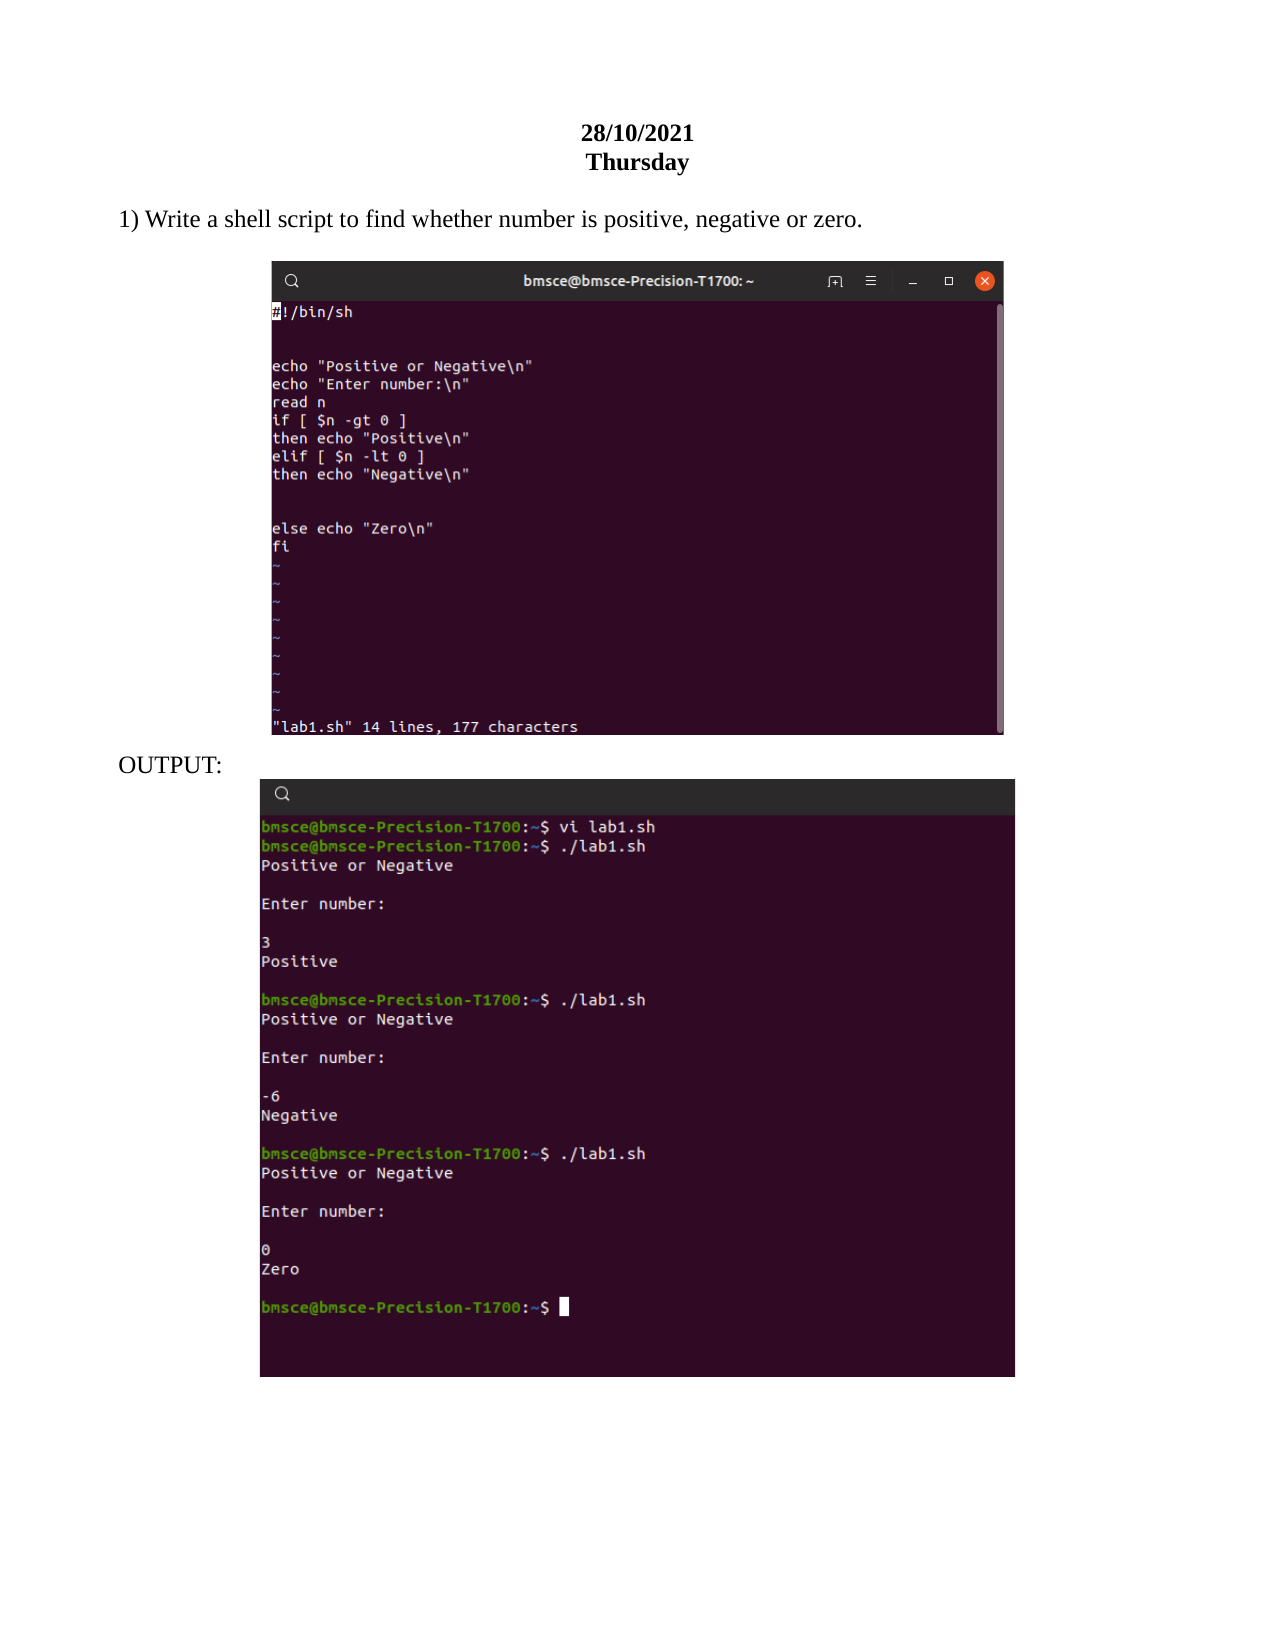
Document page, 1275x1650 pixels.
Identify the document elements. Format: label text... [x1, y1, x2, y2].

picture [271, 261, 1004, 735]
text OUTPUT: [118, 751, 1157, 779]
picture [259, 779, 1016, 1377]
text Thursday [118, 147, 1157, 176]
text 28/10/2021 [118, 118, 1157, 147]
text 1) Write a shell script to find whether number is positive, negative or zero. [118, 204, 1157, 233]
